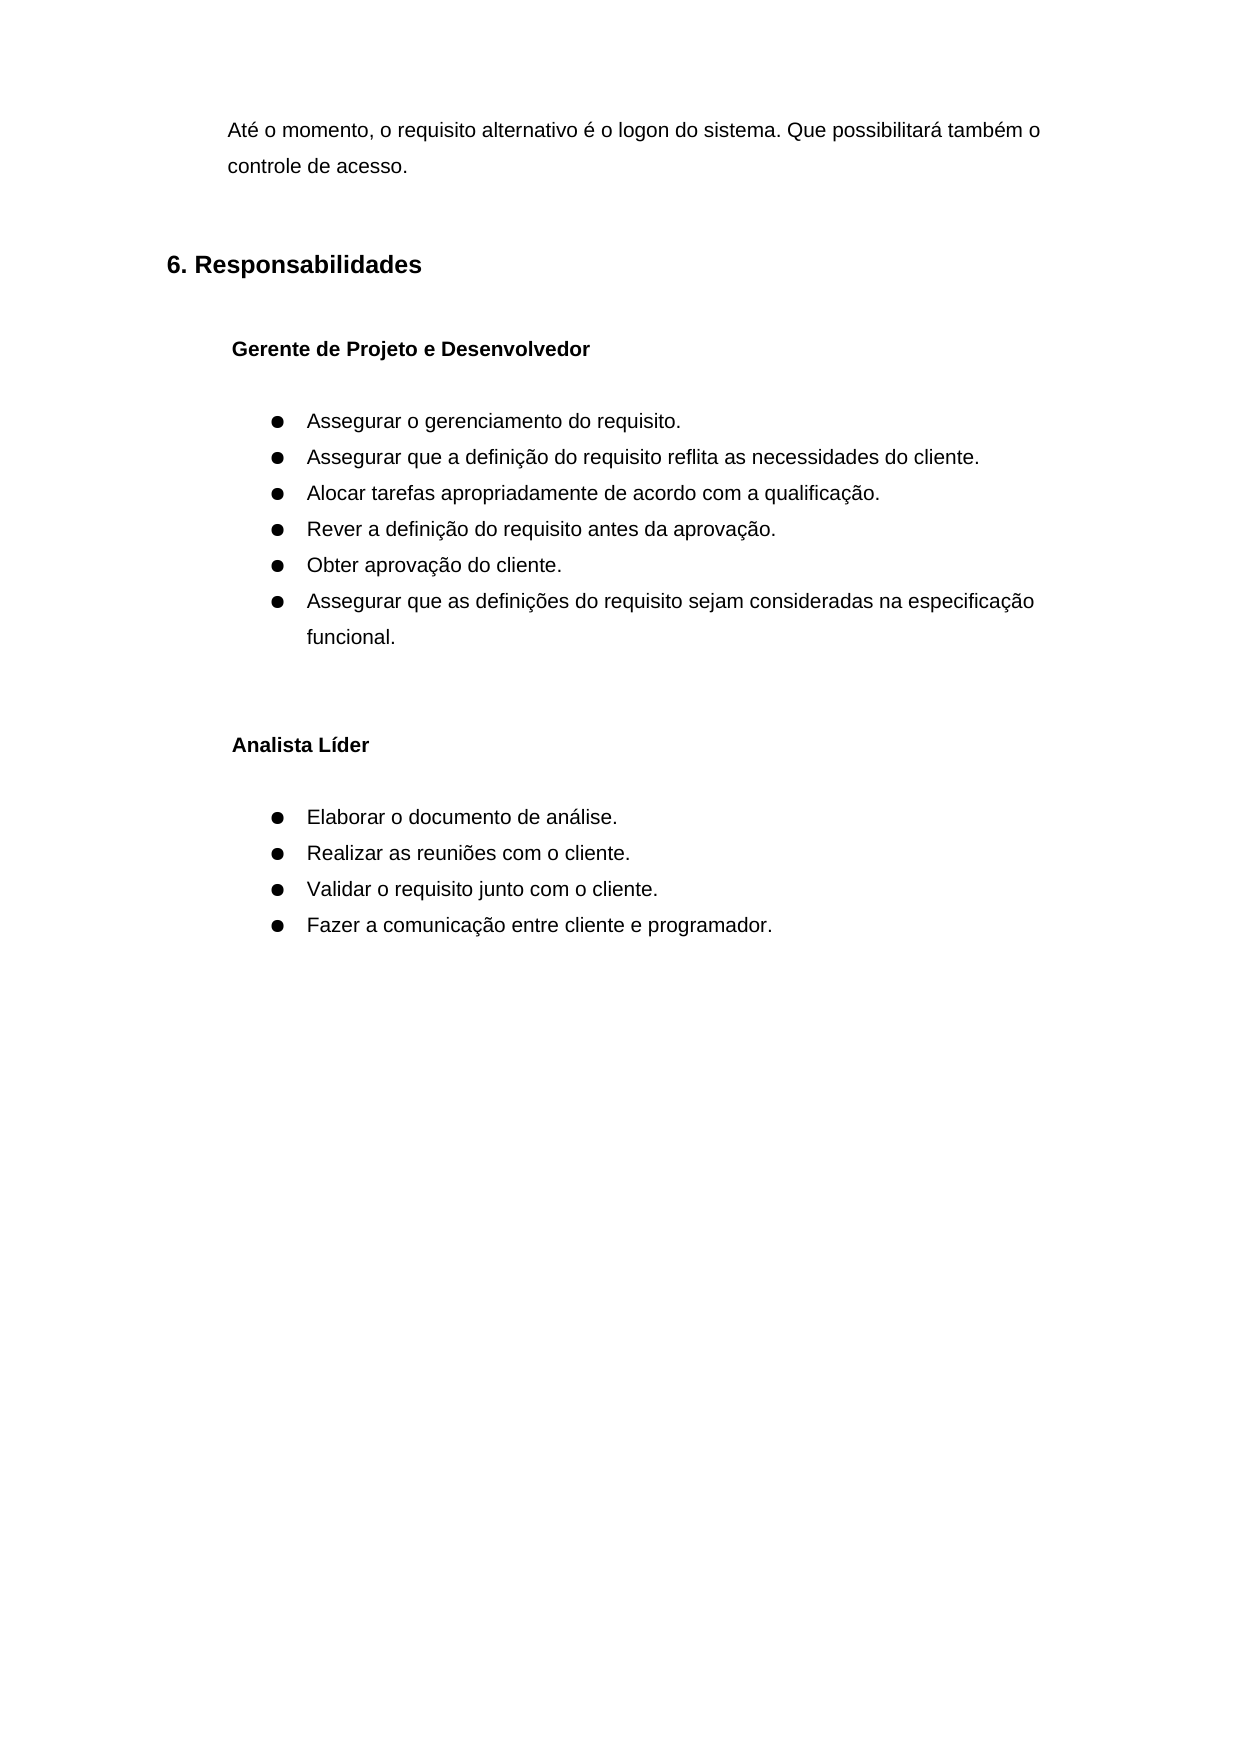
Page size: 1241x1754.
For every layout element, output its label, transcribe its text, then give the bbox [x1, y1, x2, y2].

text Analista Líder [232, 733, 1100, 757]
list Validar o requisito junto com o cliente. [269, 877, 1100, 901]
subtitle 6. Responsabilidades [118, 250, 1100, 279]
list Assegurar o gerenciamento do requisito. [269, 408, 1100, 433]
list Assegurar que a definição do requisito reflita as necessidades do cliente. [269, 444, 1100, 469]
text Até o momento, o requisito alternativo é o logon do sistema. Que possibilitará também o controle de acesso. [227, 118, 1100, 178]
text Gerente de Projeto e Desenvolvedor [232, 337, 1100, 361]
list Assegurar que as definições do requisito sejam consideradas na especificação funcional. [269, 589, 1100, 649]
list Elaborar o documento de análise. [269, 804, 1100, 828]
list Obter aprovação do cliente. [269, 553, 1100, 577]
list Realizar as reuniões com o cliente. [269, 841, 1100, 864]
list Rever a definição do requisito antes da aprovação. [269, 517, 1100, 541]
list Alocar tarefas apropriadamente de acordo com a qualificação. [269, 481, 1100, 505]
list Fazer a comunicação entre cliente e programador. [269, 913, 1100, 937]
